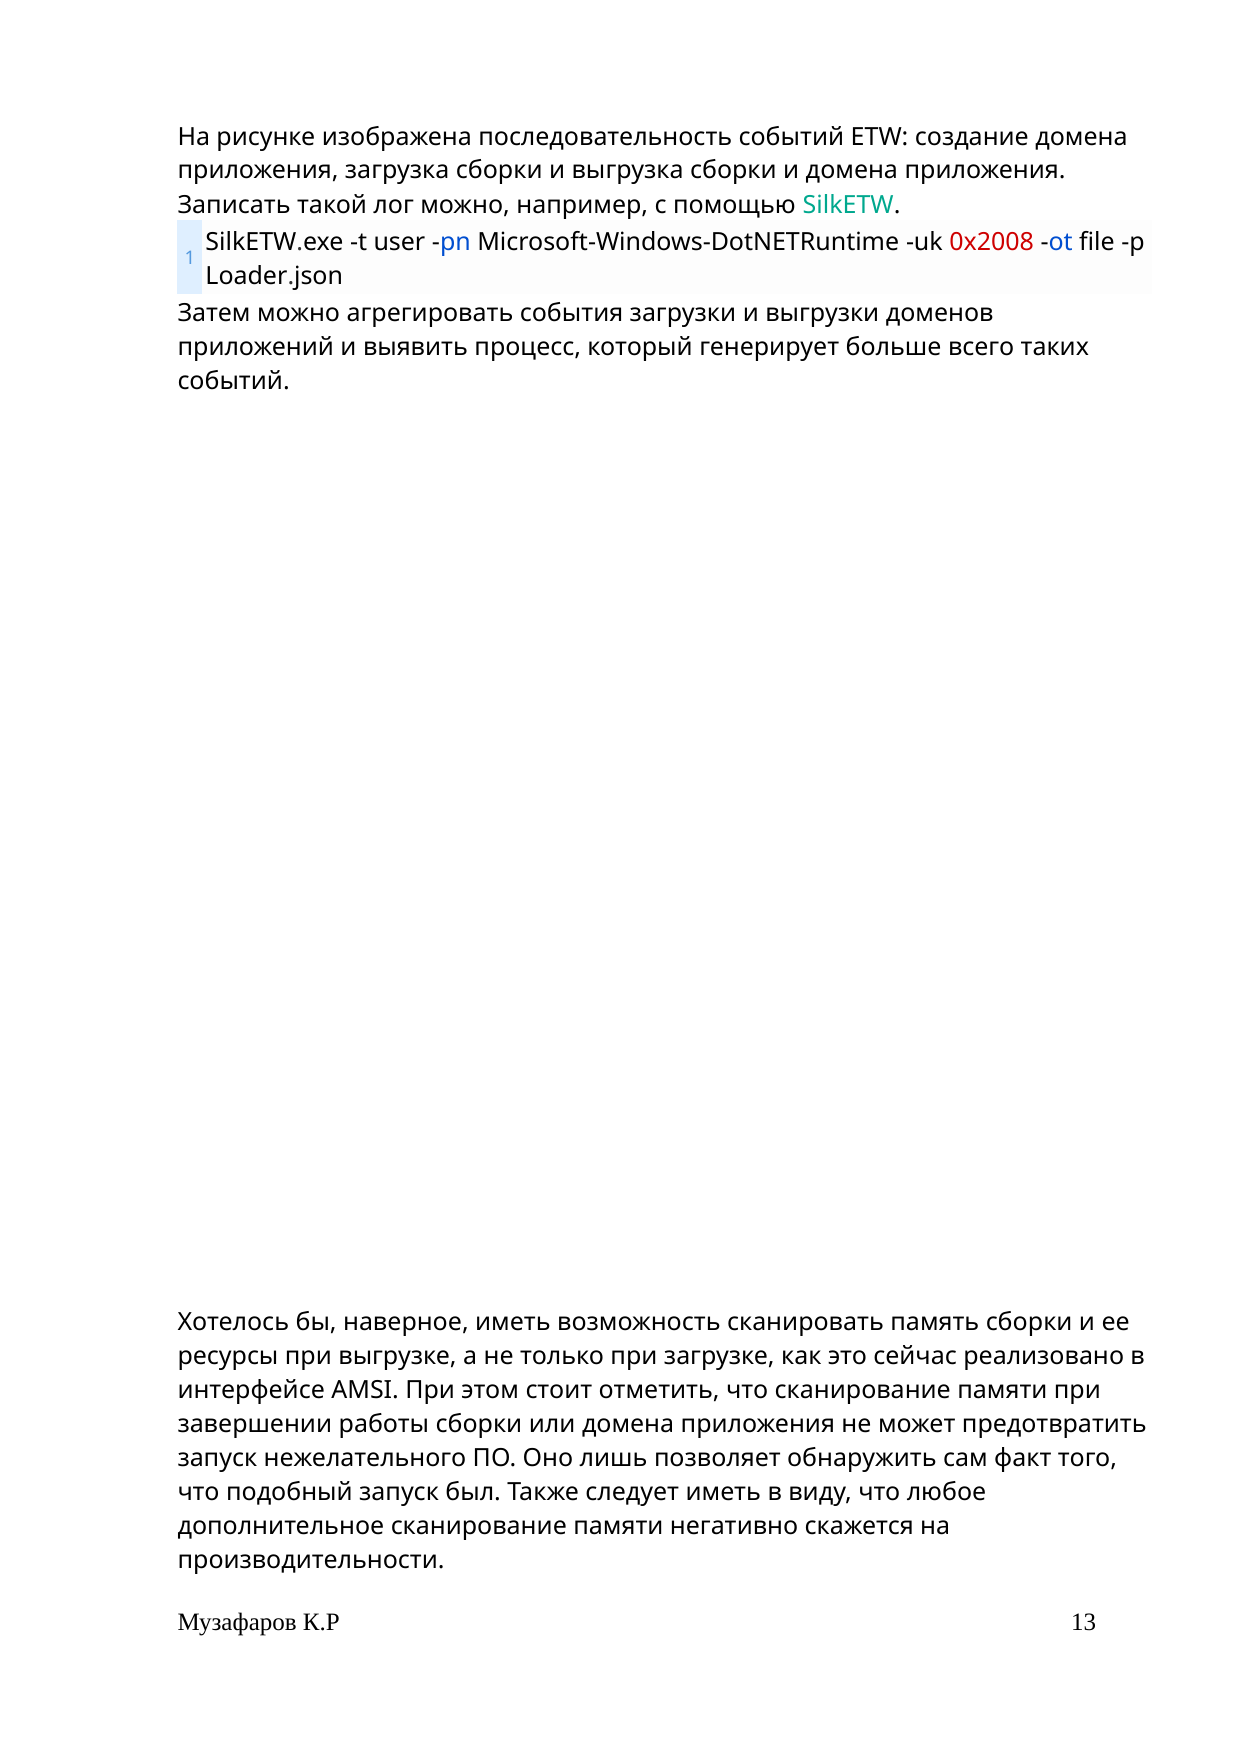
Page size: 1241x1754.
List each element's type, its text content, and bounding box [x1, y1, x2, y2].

text Хотелось бы, наверное, иметь возможность сканировать память сборки и ее ресурсы при выгрузке, а не только при загрузке, как это сейчас реализовано в интерфейсе AMSI. При этом стоит отметить, что сканирование памяти при завершении работы сборки или домена приложения не может предотвратить запуск нежелательного ПО. Оно лишь позволяет обнаружить сам факт того, что подобный запуск был. Также следует иметь в виду, что любое дополнительное сканирование памяти негативно скажется на производительности. [177, 1303, 1152, 1576]
text Затем можно агрегировать события загрузки и выгрузки доменов приложений и выявить процесс, который генерирует больше всего таких событий. [177, 294, 1152, 396]
table_header SilkETW.exe -t user -pn Microsoft-Windows-DotNETRuntime -uk 0x2008 -ot file -p Loader.json [202, 220, 1152, 294]
text На рисунке изображена последовательность событий ETW: создание домена приложения, загрузка сборки и выгрузка сборки и домена приложения. Записать такой лог можно, например, с помощью SilkETW. [177, 118, 1152, 220]
table_header 1 [177, 220, 202, 294]
